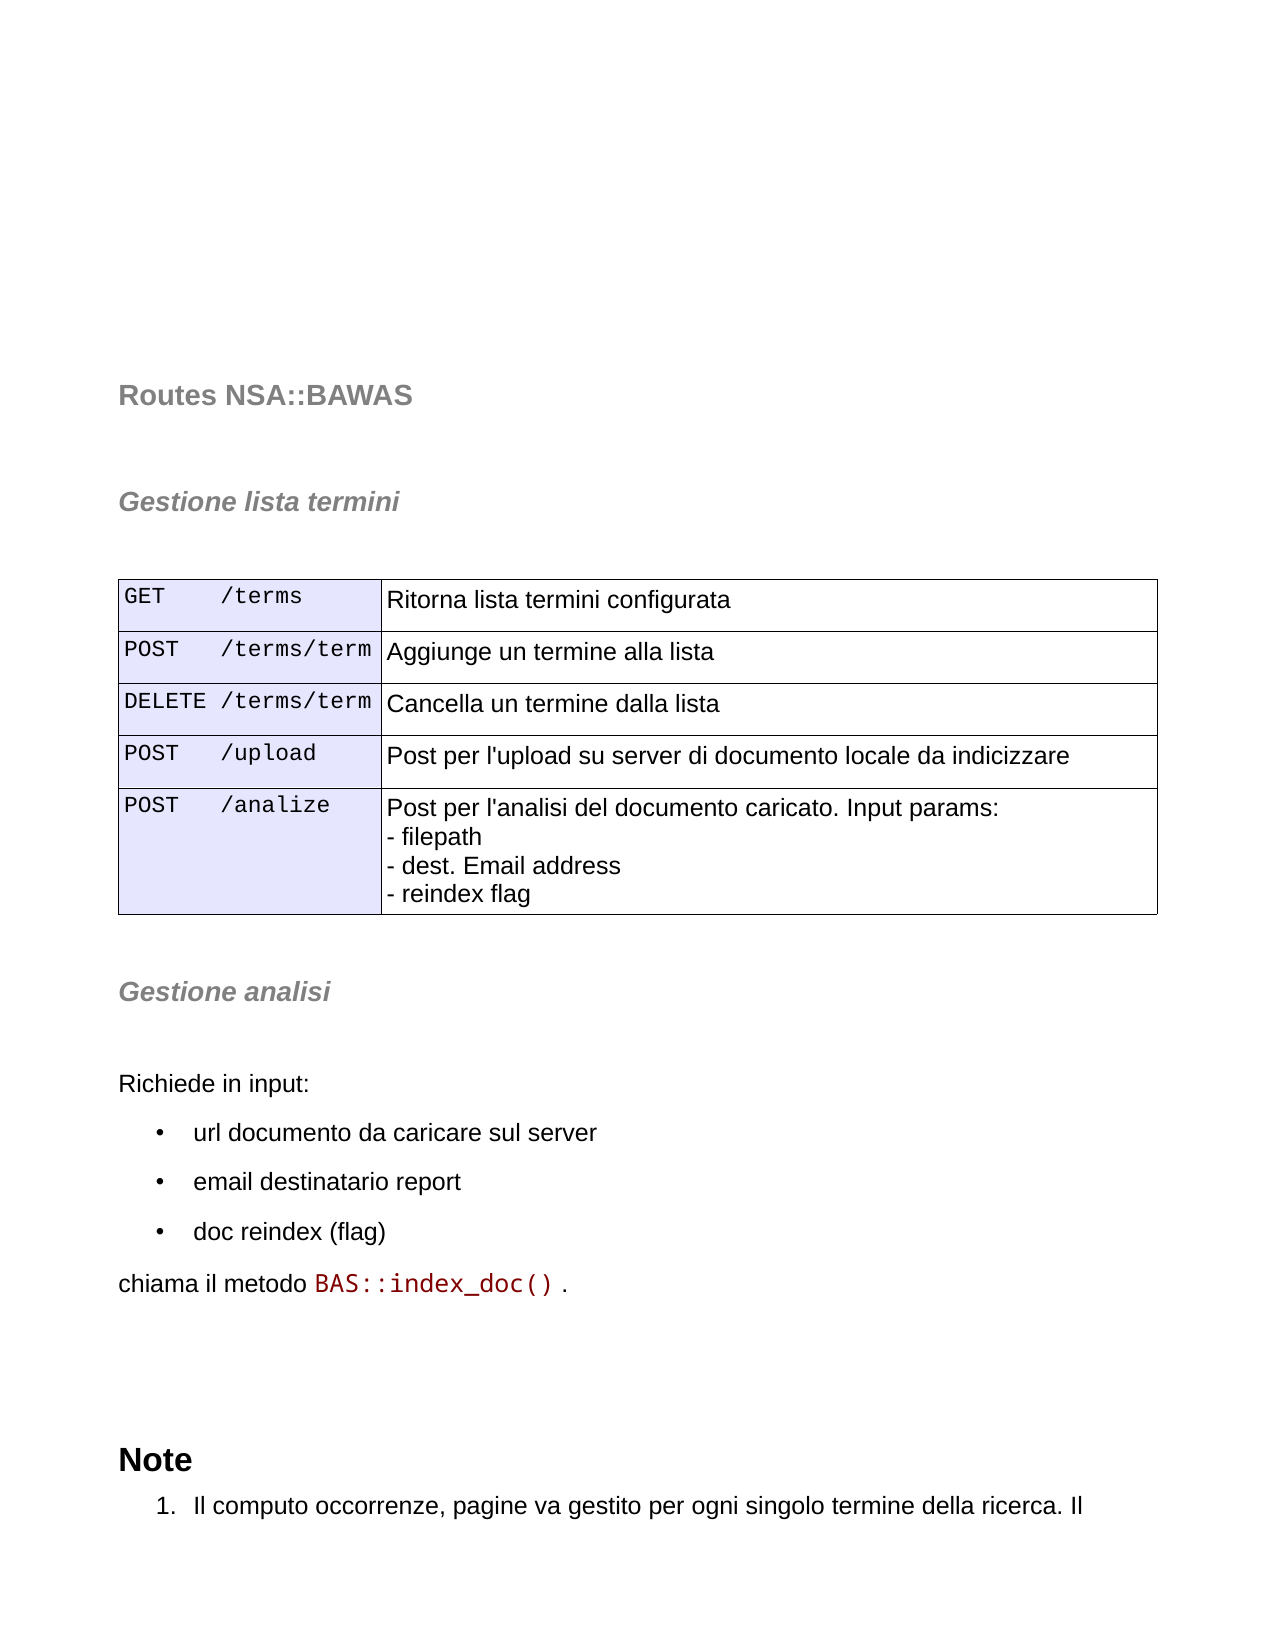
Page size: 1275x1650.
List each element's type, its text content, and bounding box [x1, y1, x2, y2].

list doc reindex (flag) [156, 1216, 1157, 1245]
table_cell Cancella un termine dalla lista [382, 684, 1157, 735]
subtitle Routes NSA::BAWAS [118, 378, 1157, 412]
subtitle Gestione analisi [118, 976, 1157, 1007]
list Il computo occorrenze, pagine va gestito per ogni singolo termine della ricerca. Il [156, 1491, 1157, 1520]
table_cell POST /upload [119, 736, 381, 787]
list url documento da caricare sul server [156, 1118, 1157, 1147]
table_header GET /terms [119, 580, 381, 631]
subtitle Gestione lista termini [118, 486, 1157, 517]
table_cell Post per l'analisi del documento caricato. Input params: - filepath - dest. Email address - reindex flag [382, 789, 1157, 914]
table_cell DELETE /terms/term [119, 684, 381, 735]
table_cell Post per l'upload su server di documento locale da indicizzare [382, 736, 1157, 787]
table_cell POST /analize [119, 789, 381, 914]
table_header Ritorna lista termini configurata [382, 580, 1157, 631]
list email destinatario report [156, 1167, 1157, 1196]
table_cell Aggiunge un termine alla lista [382, 632, 1157, 683]
subtitle Note [118, 1440, 1157, 1479]
text chiama il metodo BAS::index_doc() . [118, 1266, 1157, 1300]
text Richiede in input: [118, 1069, 1157, 1098]
table_cell POST /terms/term [119, 632, 381, 683]
